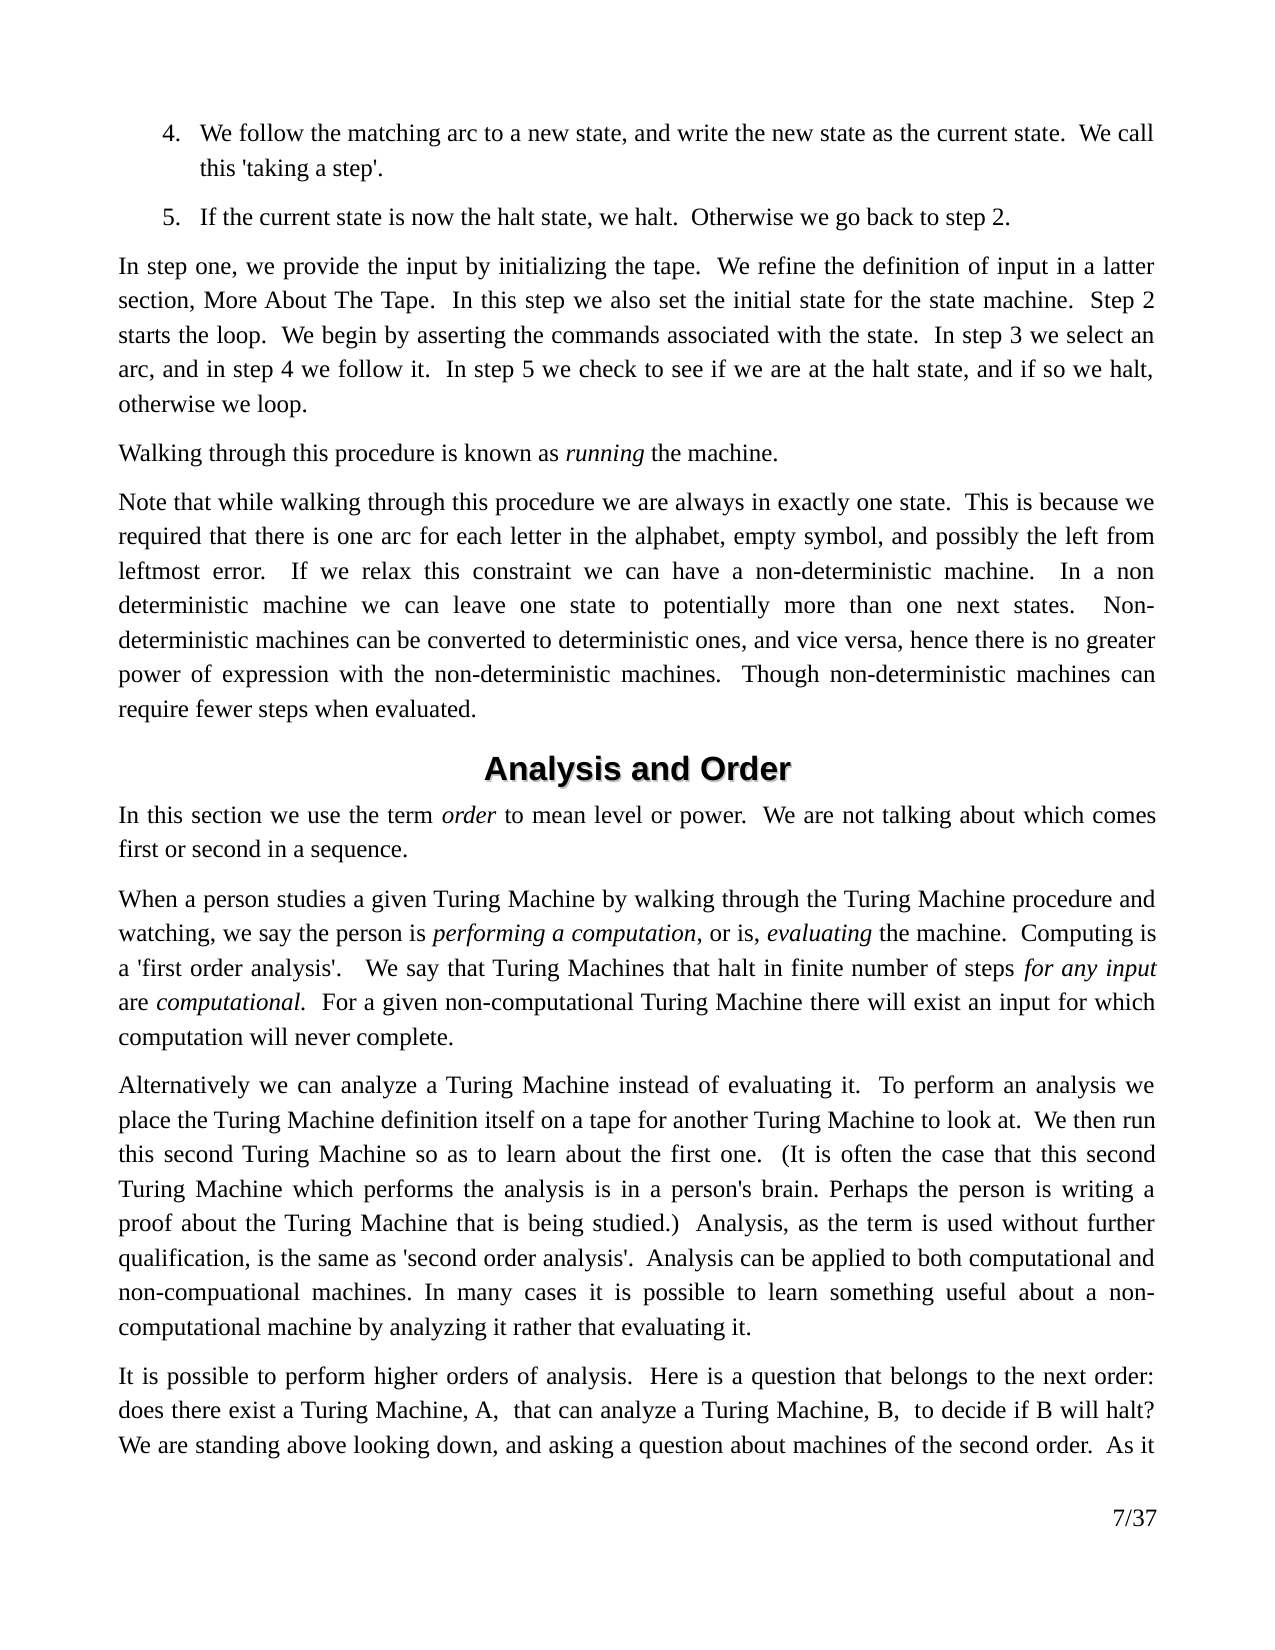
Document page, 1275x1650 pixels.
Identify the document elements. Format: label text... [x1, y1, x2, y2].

text When a person studies a given Turing Machine by walking through the Turing Machine procedure and watching, we say the person is performing a computation, or is, evaluating the machine. Computing is a 'first order analysis'. We say that Turing Machines that halt in finite number of steps for any input are computational. For a given non-computational Turing Machine there will exist an input for which computation will never complete. [118, 884, 1157, 1050]
text In this section we use the term order to mean level or power. We are not talking about which comes first or second in a sequence. [118, 800, 1157, 863]
text It is possible to perform higher orders of analysis. Here is a question that belongs to the next order: does there exist a Turing Machine, A, that can analyze a Turing Machine, B, to decide if B will halt? We are standing above looking down, and asking a question about machines of the second order. As it [118, 1361, 1157, 1459]
text Alternatively we can analyze a Turing Machine instead of evaluating it. To perform an analysis we place the Turing Machine definition itself on a tape for another Turing Machine to look at. We then run this second Turing Machine so as to learn about the first one. (It is often the case that this second Turing Machine which performs the analysis is in a person's brain. Perhaps the person is writing a proof about the Turing Machine that is being studied.) Analysis, as the term is used without further qualification, is the same as 'second order analysis'. Analysis can be applied to both computational and non-compuational machines. In many cases it is possible to learn something useful about a non-computational machine by analyzing it rather that evaluating it. [118, 1071, 1157, 1341]
text Note that while walking through this procedure we are always in exactly one state. This is because we required that there is one arc for each letter in the alphabet, empty symbol, and possibly the left from leftmost error. If we relax this constraint we can have a non-deterministic machine. In a non deterministic machine we can leave one state to potentially more than one next states. Non-deterministic machines can be converted to deterministic ones, and vice versa, hence there is no greater power of expression with the non-deterministic machines. Though non-deterministic machines can require fewer steps when evaluated. [118, 487, 1157, 722]
list If the current state is now the halt state, we halt. Otherwise we go back to step 2. [162, 202, 1157, 230]
subtitle Analysis and Order [118, 749, 1157, 788]
text Walking through this procedure is known as running the machine. [118, 438, 1157, 466]
text In step one, we provide the input by initializing the tape. We refine the definition of input in a latter section, More About The Tape. In this step we also set the initial state for the state machine. Step 2 starts the loop. We begin by asserting the commands associated with the state. In step 3 we select an arc, and in step 4 we follow it. In step 5 we check to see if we are at the halt state, and if so we halt, otherwise we loop. [118, 251, 1157, 417]
list We follow the matching arc to a new state, and write the new state as the current state. We call this 'taking a step'. [162, 118, 1157, 181]
